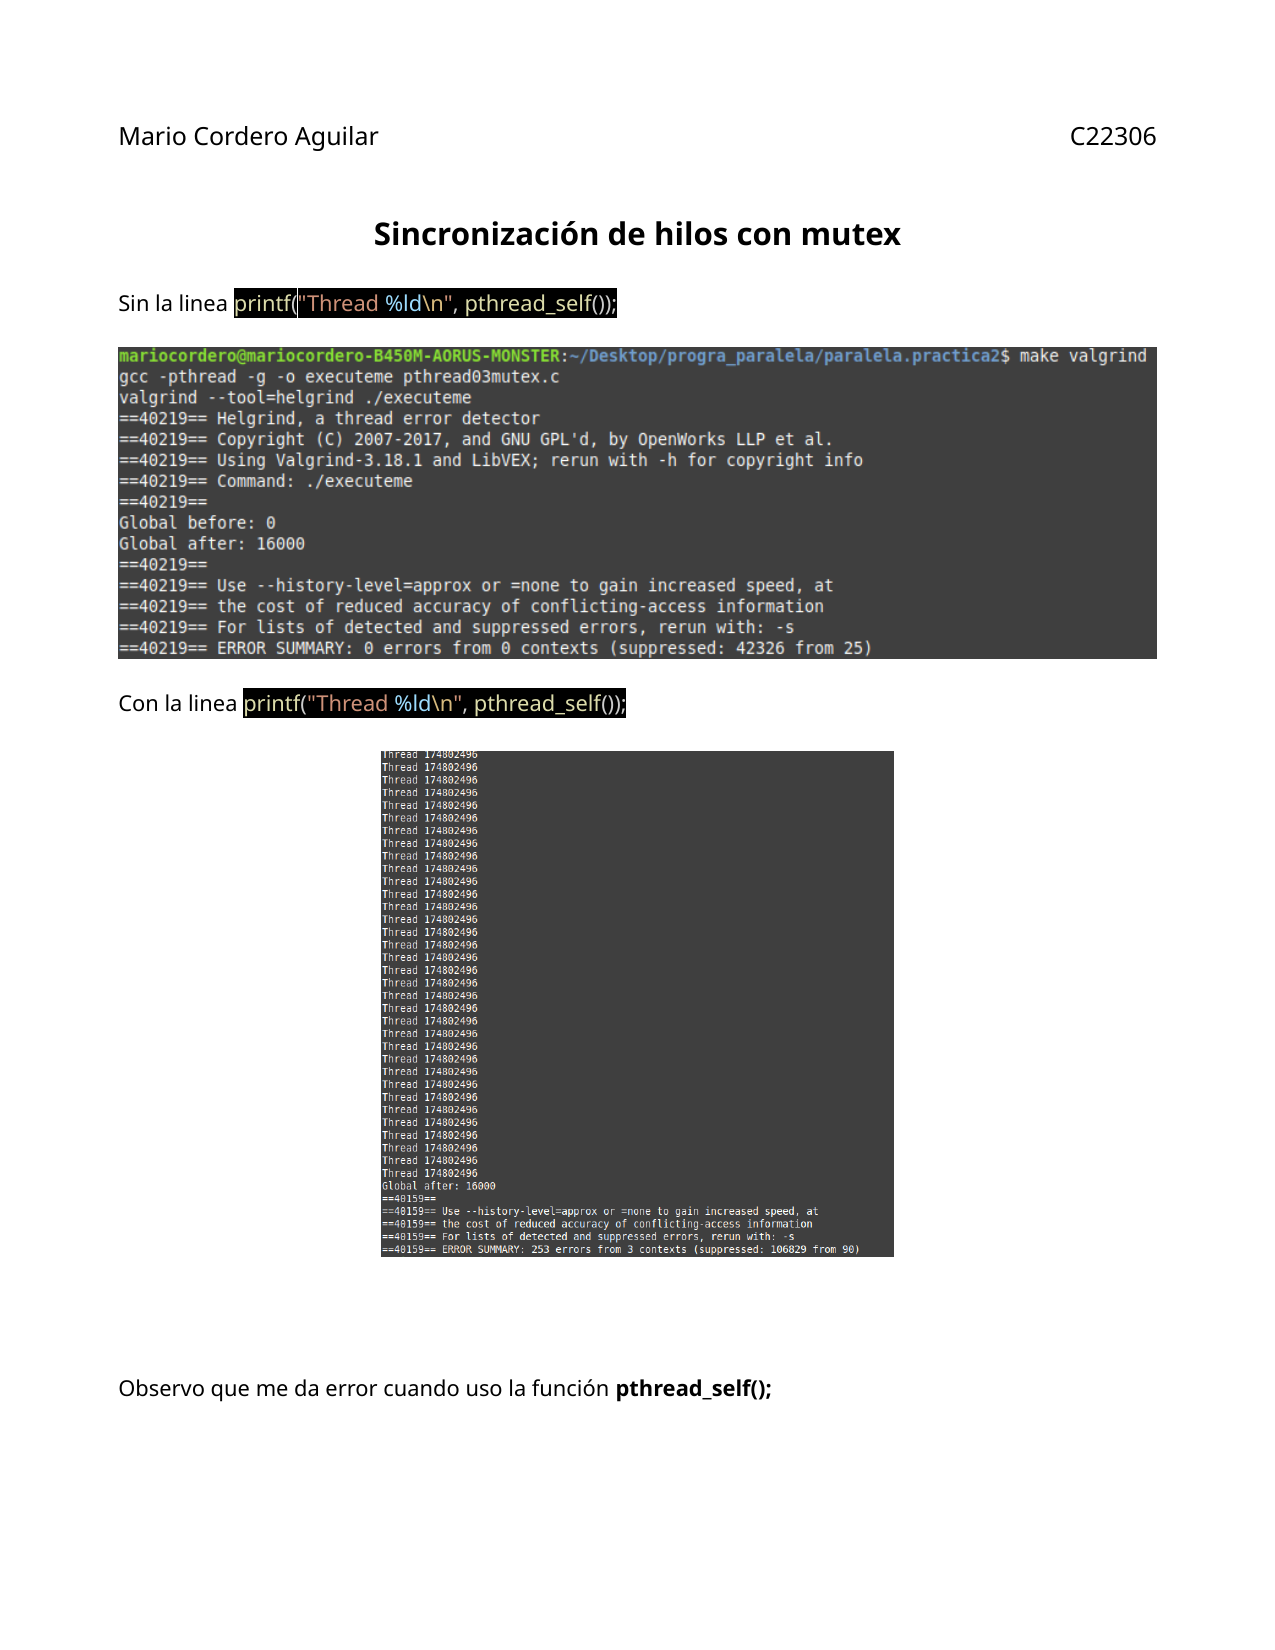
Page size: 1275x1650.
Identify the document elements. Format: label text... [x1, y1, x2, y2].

text Sin la linea printf("Thread %ld\n", pthread_self()); [118, 288, 1157, 318]
text Con la linea printf("Thread %ld\n", pthread_self()); [118, 688, 1157, 718]
text Sincronización de hilos con mutex [118, 211, 1157, 288]
picture [381, 751, 894, 1257]
text Observo que me da error cuando uso la función pthread_self(); [118, 1373, 1157, 1403]
picture [118, 347, 1157, 659]
